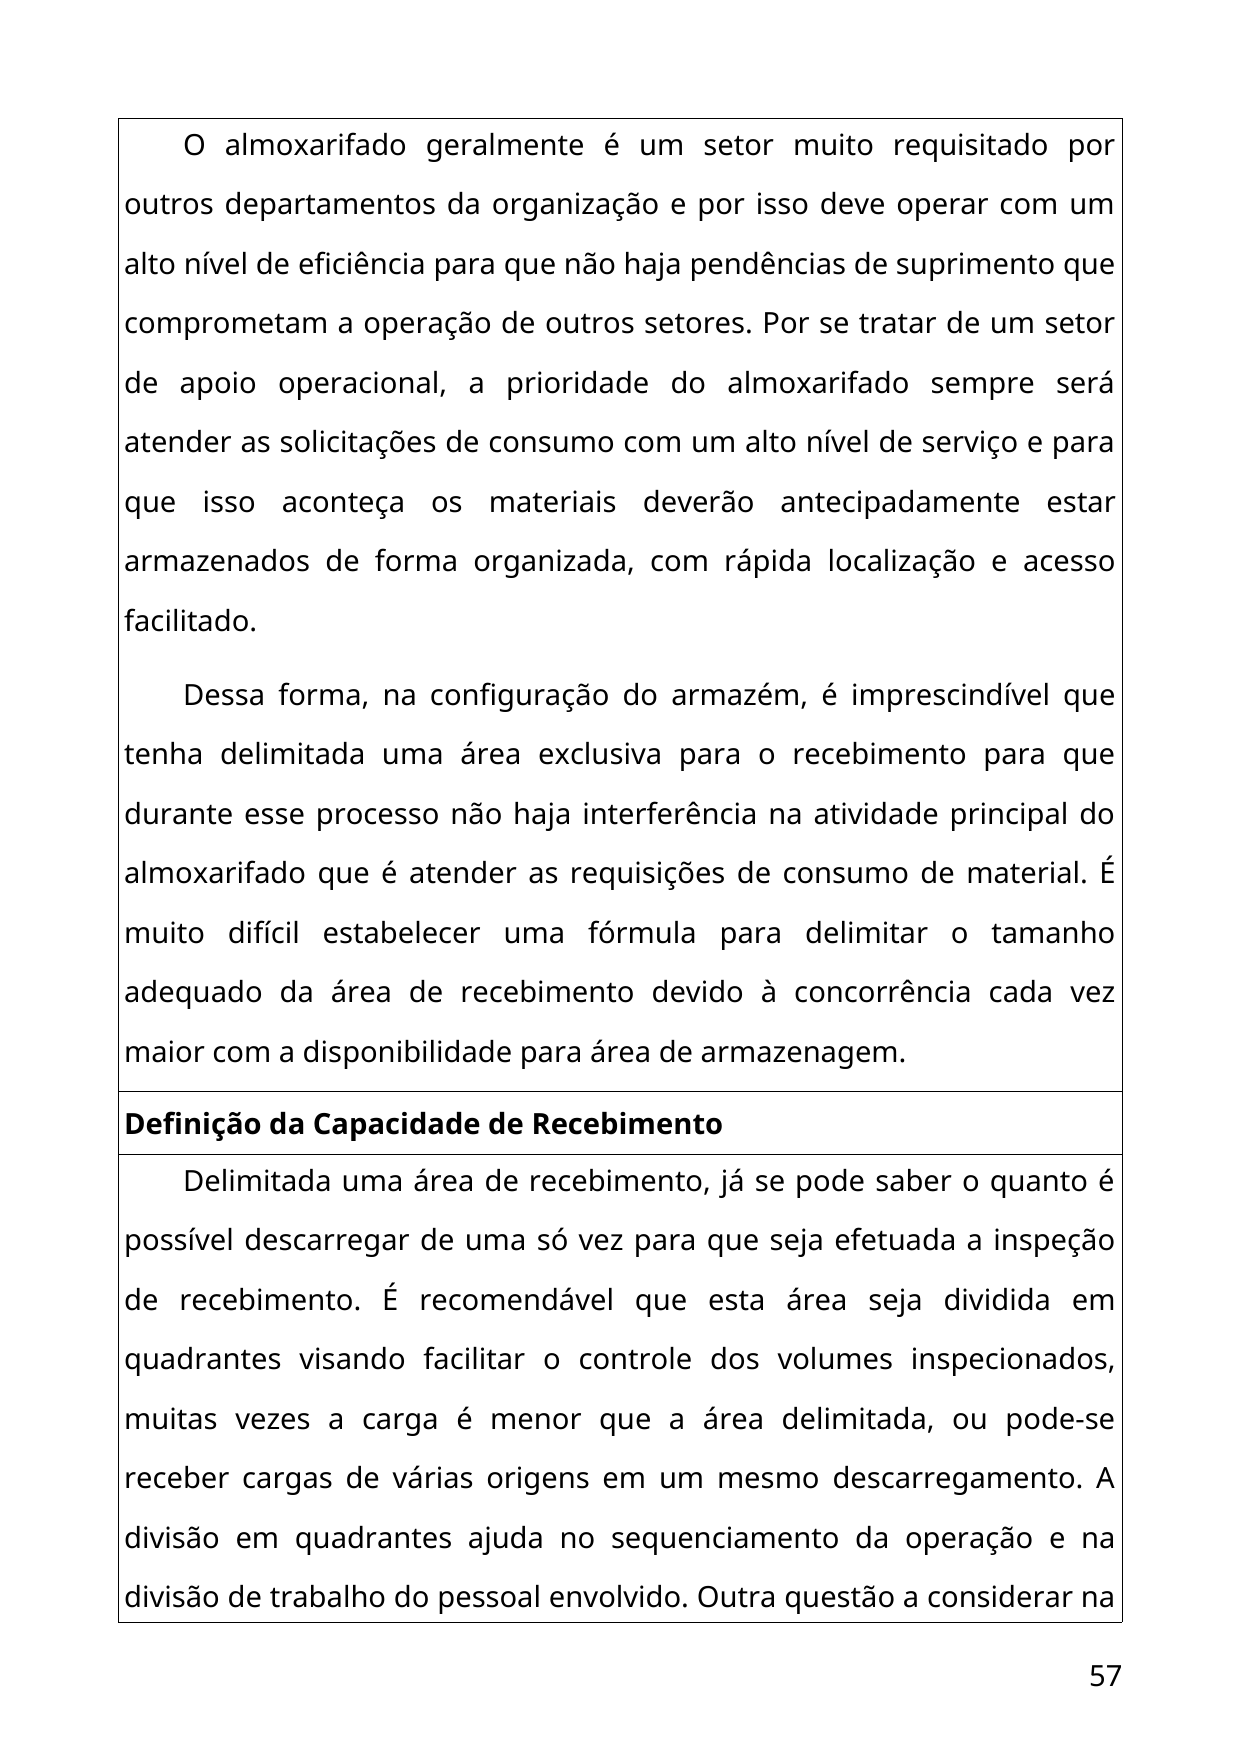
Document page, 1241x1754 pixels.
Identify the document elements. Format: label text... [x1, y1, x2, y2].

table_cell Definição da Capacidade de Recebimento [119, 1092, 1122, 1154]
table_cell Delimitada uma área de recebimento, já se pode saber o quanto é possível descarregar de uma só vez para que seja efetuada a inspeção de recebimento. É recomendável que esta área seja dividida em quadrantes visando facilitar o controle dos volumes inspecionados, muitas vezes a carga é menor que a área delimitada, ou pode-se receber cargas de várias origens em um mesmo descarregamento. A divisão em quadrantes ajuda no sequenciamento da operação e na divisão de trabalho do pessoal envolvido. Outra questão a considerar na [119, 1155, 1122, 1622]
table_cell O almoxarifado geralmente é um setor muito requisitado por outros departamentos da organização e por isso deve operar com um alto nível de eficiência para que não haja pendências de suprimento que comprometam a operação de outros setores. Por se tratar de um setor de apoio operacional, a prioridade do almoxarifado sempre será atender as solicitações de consumo com um alto nível de serviço e para que isso aconteça os materiais deverão antecipadamente estar armazenados de forma organizada, com rápida localização e acesso facilitado. Dessa forma, na configuração do armazém, é imprescindível que tenha delimitada uma área exclusiva para o recebimento para que durante esse processo não haja interferência na atividade principal do almoxarifado que é atender as requisições de consumo de material. É muito difícil estabelecer uma fórmula para delimitar o tamanho adequado da área de recebimento devido à concorrência cada vez maior com a disponibilidade para área de armazenagem. [119, 119, 1122, 1091]
